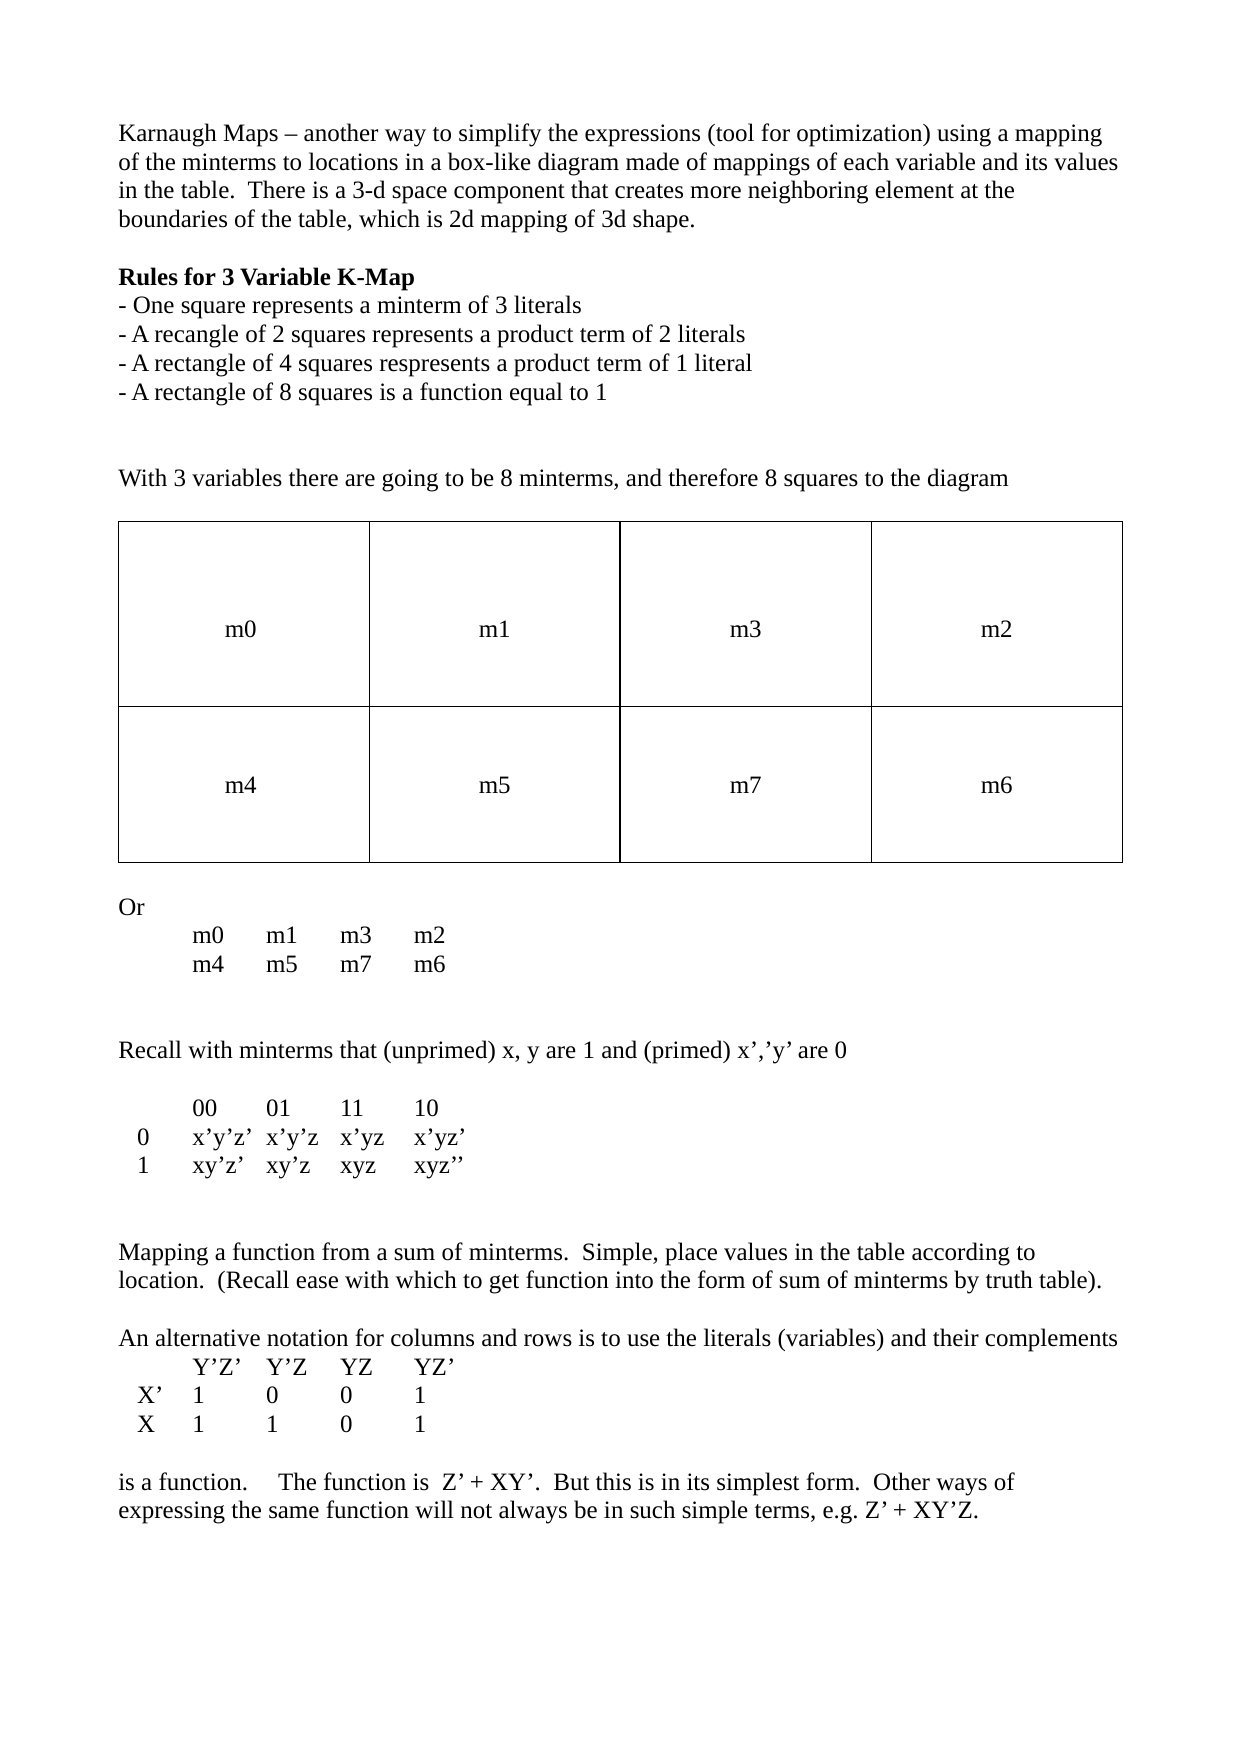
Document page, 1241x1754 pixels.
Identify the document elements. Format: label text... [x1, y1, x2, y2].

table_cell m5 [370, 707, 619, 862]
table_cell m4 [119, 707, 369, 862]
text X’ 1 0 0 1 [118, 1380, 1122, 1409]
text With 3 variables there are going to be 8 minterms, and therefore 8 squares to the diagram [118, 463, 1122, 492]
table_header m2 [872, 522, 1122, 706]
text X 1 1 0 1 [118, 1409, 1122, 1438]
text 00 01 11 10 [118, 1093, 1122, 1122]
text 0 x’y’z’ x’y’z x’yz x’yz’ [118, 1122, 1122, 1150]
text m4 m5 m7 m6 [118, 949, 1122, 978]
text is a function. The function is Z’ + XY’. But this is in its simplest form. Other ways of expressing the same function will not always be in such simple terms, e.g. Z’ + XY’Z. [118, 1467, 1122, 1524]
text An alternative notation for columns and rows is to use the literals (variables) and their complements [118, 1323, 1122, 1352]
text Mapping a function from a sum of minterms. Simple, place values in the table according to location. (Recall ease with which to get function into the form of sum of minterms by truth table). [118, 1237, 1122, 1294]
text - A rectangle of 8 squares is a function equal to 1 [118, 377, 1122, 406]
text m0 m1 m3 m2 [118, 920, 1122, 949]
text Karnaugh Maps – another way to simplify the expressions (tool for optimization) using a mapping of the minterms to locations in a box-like diagram made of mappings of each variable and its values in the table. There is a 3-d space component that creates more neighboring element at the boundaries of the table, which is 2d mapping of 3d shape. [118, 118, 1122, 233]
table_header m1 [370, 522, 619, 706]
text Y’Z’ Y’Z YZ YZ’ [118, 1352, 1122, 1380]
table_cell m7 [621, 707, 871, 862]
text 1 xy’z’ xy’z xyz xyz’’ [118, 1150, 1122, 1179]
text Rules for 3 Variable K-Map [118, 262, 1122, 291]
table_header m0 [119, 522, 369, 706]
table_cell m6 [872, 707, 1122, 862]
text - A rectangle of 4 squares respresents a product term of 1 literal [118, 348, 1122, 377]
text Or [118, 892, 1122, 920]
text Recall with minterms that (unprimed) x, y are 1 and (primed) x’,’y’ are 0 [118, 1035, 1122, 1064]
text - One square represents a minterm of 3 literals [118, 291, 1122, 319]
table_header m3 [621, 522, 871, 706]
text - A recangle of 2 squares represents a product term of 2 literals [118, 319, 1122, 348]
